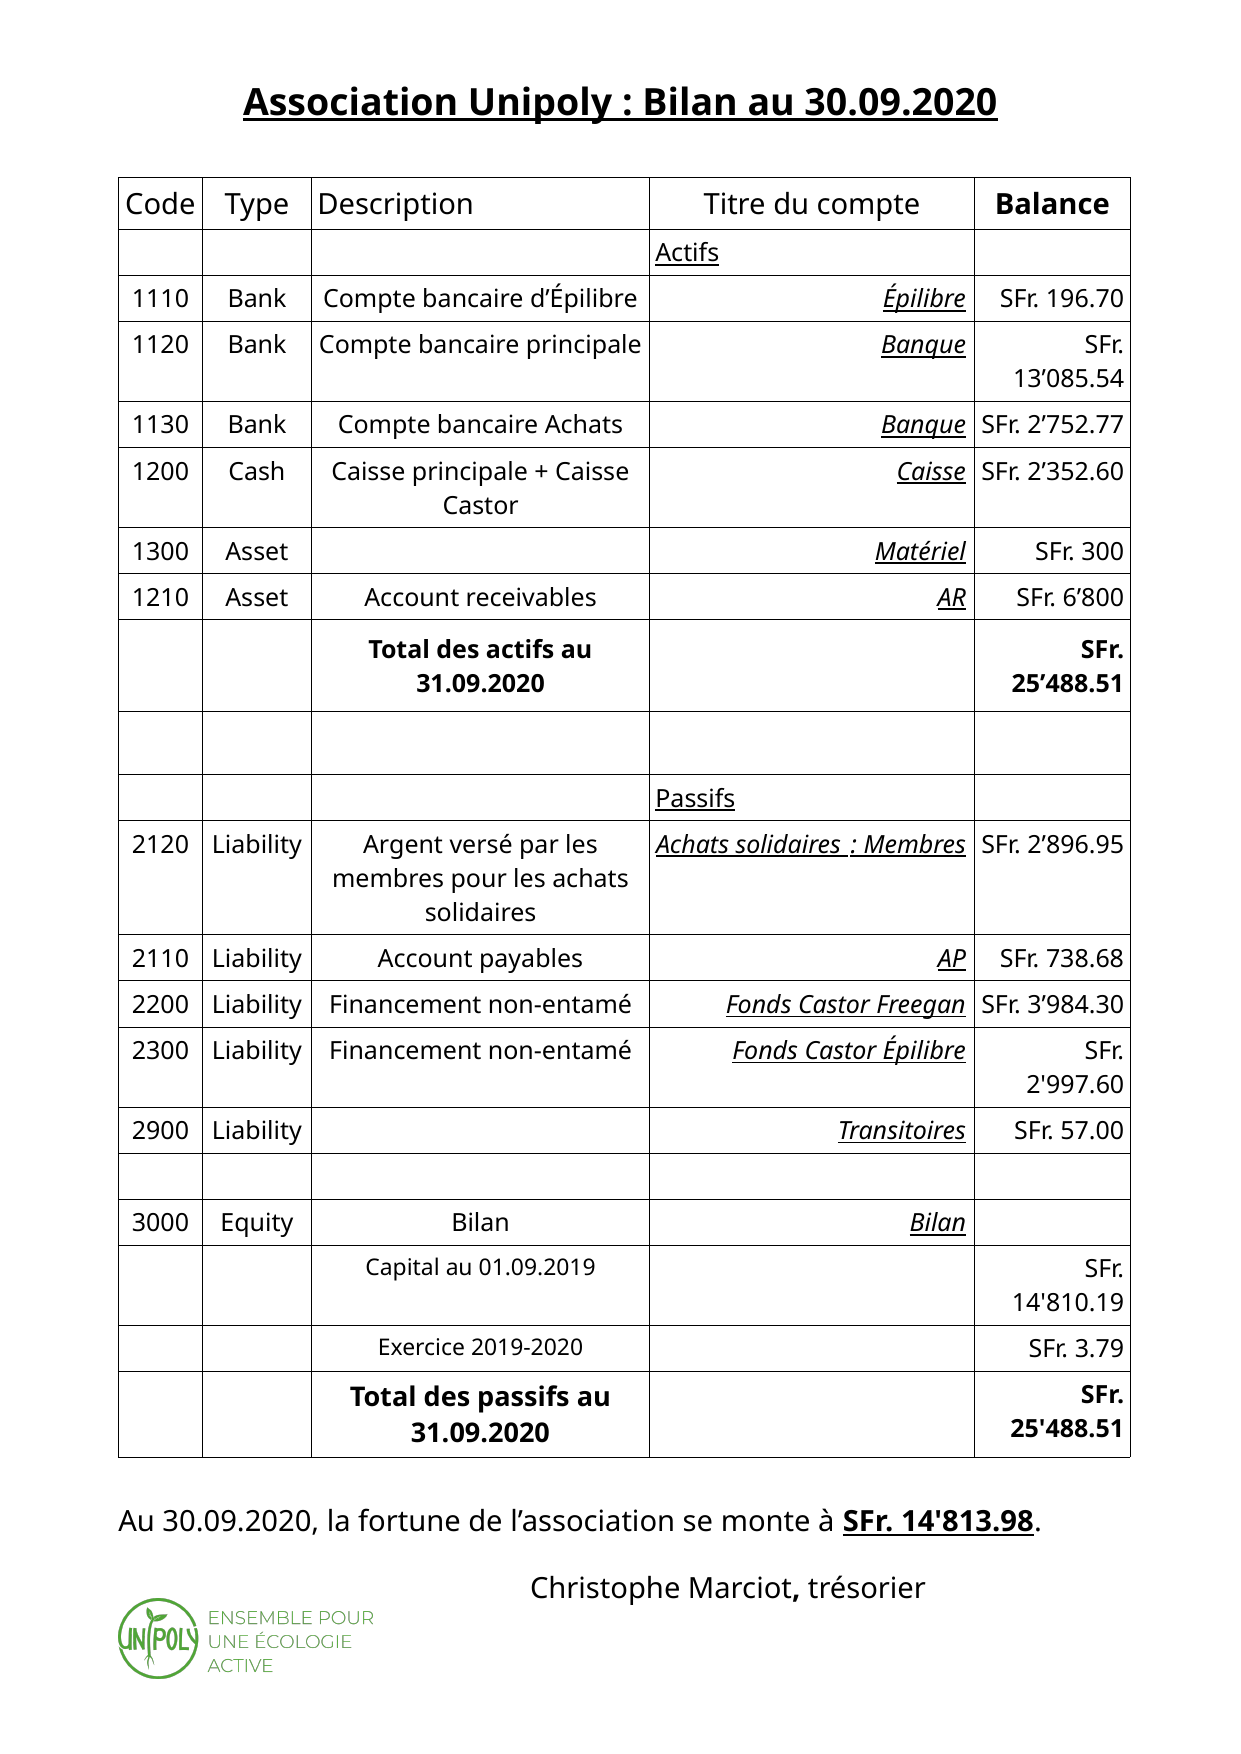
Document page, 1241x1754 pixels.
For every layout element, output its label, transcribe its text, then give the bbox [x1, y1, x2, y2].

table_cell [650, 1326, 974, 1371]
table_header Titre du compte [650, 178, 974, 229]
table_cell SFr. 2’896.95 [975, 821, 1130, 934]
table_cell SFr. 2’352.60 [975, 448, 1130, 527]
table_cell Capital au 01.09.2019 [312, 1246, 649, 1325]
table_cell Liability [203, 821, 311, 934]
table_cell 2120 [119, 821, 202, 934]
table_cell [119, 230, 202, 275]
table_cell Asset [203, 574, 311, 619]
table_cell [650, 1154, 974, 1199]
table_cell SFr. 6’800 [975, 574, 1130, 619]
table_cell [975, 230, 1130, 275]
table_cell Bank [203, 322, 311, 401]
table_cell Actifs [650, 230, 974, 275]
table_cell Liability [203, 1028, 311, 1107]
table_cell SFr. 2'997.60 [975, 1028, 1130, 1107]
table_cell 3000 [119, 1200, 202, 1245]
table_cell [312, 528, 649, 573]
table_cell 2110 [119, 935, 202, 980]
text Association Unipoly : Bilan au 30.09.2020 [118, 75, 1122, 126]
table_cell Liability [203, 981, 311, 1026]
table_cell AR [650, 574, 974, 619]
table_cell Matériel [650, 528, 974, 573]
table_cell [203, 230, 311, 275]
table_cell 1300 [119, 528, 202, 573]
table_cell Account receivables [312, 574, 649, 619]
table_cell Épilibre [650, 276, 974, 321]
table_cell AP [650, 935, 974, 980]
table_cell [203, 1326, 311, 1371]
table_cell [203, 620, 311, 711]
table_cell Bilan [650, 1200, 974, 1245]
table_cell Passifs [650, 775, 974, 820]
table_cell [203, 1154, 311, 1199]
table_cell [312, 230, 649, 275]
table_cell SFr. 3.79 [975, 1326, 1130, 1371]
table_cell SFr. 25’488.51 [975, 620, 1130, 711]
table_cell Compte bancaire Achats [312, 402, 649, 447]
table_cell 1120 [119, 322, 202, 401]
table_cell SFr. 3’984.30 [975, 981, 1130, 1026]
table_cell Equity [203, 1200, 311, 1245]
table_cell SFr. 13’085.54 [975, 322, 1130, 401]
table_cell 2300 [119, 1028, 202, 1107]
table_cell SFr. 57.00 [975, 1108, 1130, 1153]
table_cell Argent versé par les membres pour les achats solidaires [312, 821, 649, 934]
table_cell Liability [203, 1108, 311, 1153]
table_cell [650, 1246, 974, 1325]
table_cell Cash [203, 448, 311, 527]
table_cell SFr. 300 [975, 528, 1130, 573]
table_cell [119, 1372, 202, 1457]
table_cell [119, 775, 202, 820]
table_cell Liability [203, 935, 311, 980]
table_cell Bank [203, 402, 311, 447]
table_cell SFr. 14'810.19 [975, 1246, 1130, 1325]
table_cell 2900 [119, 1108, 202, 1153]
table_cell SFr. 196.70 [975, 276, 1130, 321]
table_header Description [312, 178, 649, 229]
table_cell 1200 [119, 448, 202, 527]
table_cell [975, 1154, 1130, 1199]
picture [118, 1598, 374, 1679]
table_cell [119, 1154, 202, 1199]
table_cell [203, 712, 311, 774]
table_cell Exercice 2019-2020 [312, 1326, 649, 1371]
table_cell Achats solidaires : Membres [650, 821, 974, 934]
table_cell Caisse principale + Caisse Castor [312, 448, 649, 527]
text Au 30.09.2020, la fortune de l’association se monte à SFr. 14'813.98. [118, 1500, 1122, 1540]
table_cell Banque [650, 322, 974, 401]
table_cell [650, 712, 974, 774]
table_cell Fonds Castor Épilibre [650, 1028, 974, 1107]
table_header Code [119, 178, 202, 229]
table_cell Total des actifs au 31.09.2020 [312, 620, 649, 711]
table_cell [975, 775, 1130, 820]
table_cell SFr. 738.68 [975, 935, 1130, 980]
table_cell Account payables [312, 935, 649, 980]
table_cell [119, 620, 202, 711]
table_cell [650, 1372, 974, 1457]
table_cell [975, 1200, 1130, 1245]
table_cell [975, 712, 1130, 774]
table_cell [203, 1246, 311, 1325]
table_cell 1110 [119, 276, 202, 321]
table_cell [312, 1154, 649, 1199]
table_cell Financement non-entamé [312, 1028, 649, 1107]
table_cell 1130 [119, 402, 202, 447]
table_cell Caisse [650, 448, 974, 527]
table_cell Bilan [312, 1200, 649, 1245]
table_cell [203, 775, 311, 820]
table_cell Bank [203, 276, 311, 321]
table_cell Compte bancaire d’Épilibre [312, 276, 649, 321]
table_cell 2200 [119, 981, 202, 1026]
table_cell [119, 1246, 202, 1325]
table_cell [312, 775, 649, 820]
table_cell [650, 620, 974, 711]
table_cell [203, 1372, 311, 1457]
table_cell Compte bancaire principale [312, 322, 649, 401]
table_cell [119, 712, 202, 774]
table_cell [119, 1326, 202, 1371]
table_header Type [203, 178, 311, 229]
table_cell 1210 [119, 574, 202, 619]
table_cell SFr. 2’752.77 [975, 402, 1130, 447]
table_cell Banque [650, 402, 974, 447]
table_cell Asset [203, 528, 311, 573]
table_cell SFr. 25'488.51 [975, 1372, 1130, 1457]
table_cell [312, 1108, 649, 1153]
table_cell Fonds Castor Freegan [650, 981, 974, 1026]
table_header Balance [975, 178, 1130, 229]
table_cell Transitoires [650, 1108, 974, 1153]
table_cell [312, 712, 649, 774]
table_cell Financement non-entamé [312, 981, 649, 1026]
table_cell Total des passifs au 31.09.2020 [312, 1372, 649, 1457]
